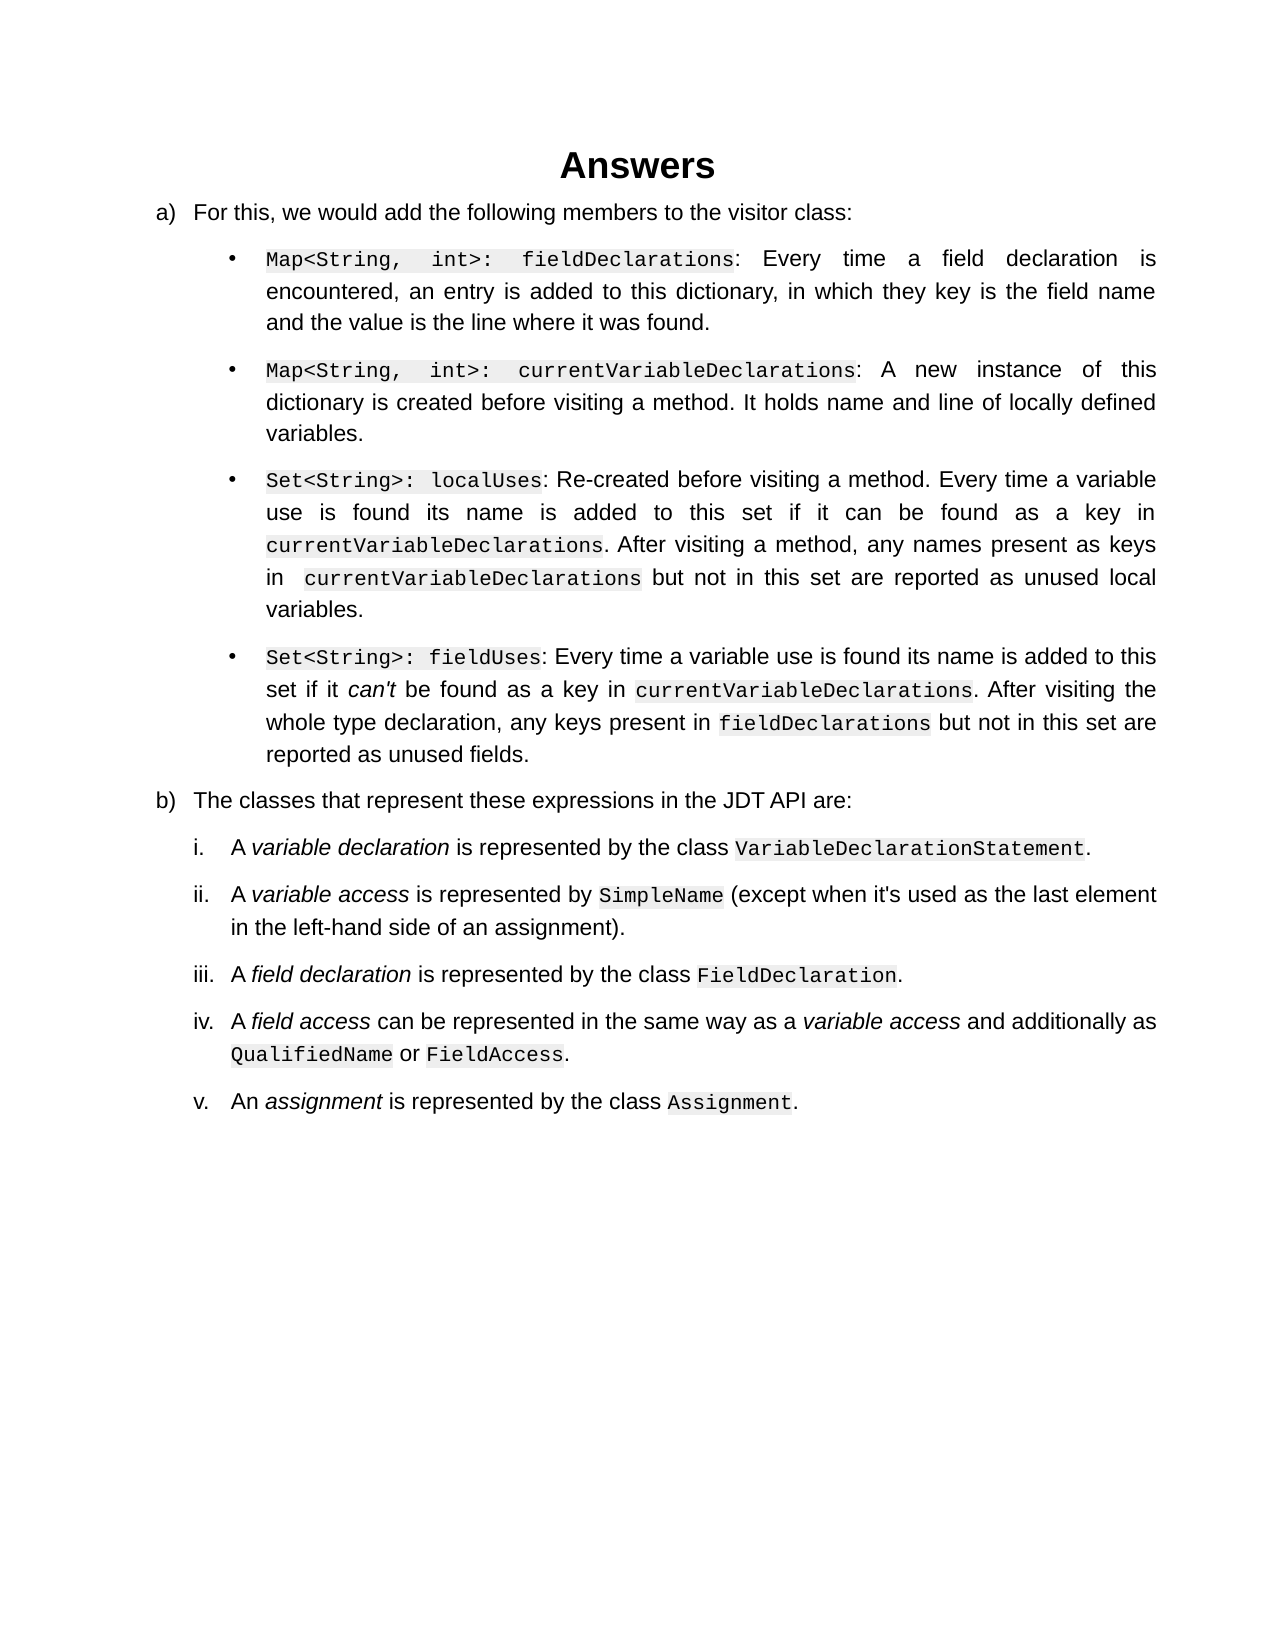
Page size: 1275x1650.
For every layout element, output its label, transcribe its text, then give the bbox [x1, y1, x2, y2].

list Map<String, int>: fieldDeclarations: Every time a field declaration is encountered, an entry is added to this dictionary, in which they key is the field name and the value is the line where it was found. [228, 245, 1157, 336]
list A field access can be represented in the same way as a variable access and additionally as QualifiedName or FieldAccess. [193, 1008, 1157, 1068]
list A variable access is represented by SimpleName (except when it's used as the last element in the left-hand side of an assignment). [193, 881, 1157, 941]
list Set<String>: localUses: Re-created before visiting a method. Every time a variable use is found its name is added to this set if it can be found as a key in currentVariableDeclarations. After visiting a method, any names present as keys in currentVariableDeclarations but not in this set are reported as unused local variables. [228, 466, 1157, 623]
list The classes that represent these expressions in the JDT API are: [156, 787, 1157, 814]
list Map<String, int>: currentVariableDeclarations: A new instance of this dictionary is created before visiting a method. It holds name and line of locally defined variables. [228, 356, 1157, 446]
list An assignment is represented by the class Assignment. [193, 1088, 1157, 1115]
list A field declaration is represented by the class FieldDeclaration. [193, 961, 1157, 988]
list For this, we would add the following members to the visitor class: [156, 199, 1157, 225]
title Answers [118, 143, 1157, 186]
list A variable declaration is represented by the class VariableDeclarationStatement. [193, 834, 1157, 861]
list Set<String>: fieldUses: Every time a variable use is found its name is added to this set if it can't be found as a key in currentVariableDeclarations. After visiting the whole type declaration, any keys present in fieldDeclarations but not in this set are reported as unused fields. [228, 643, 1157, 768]
